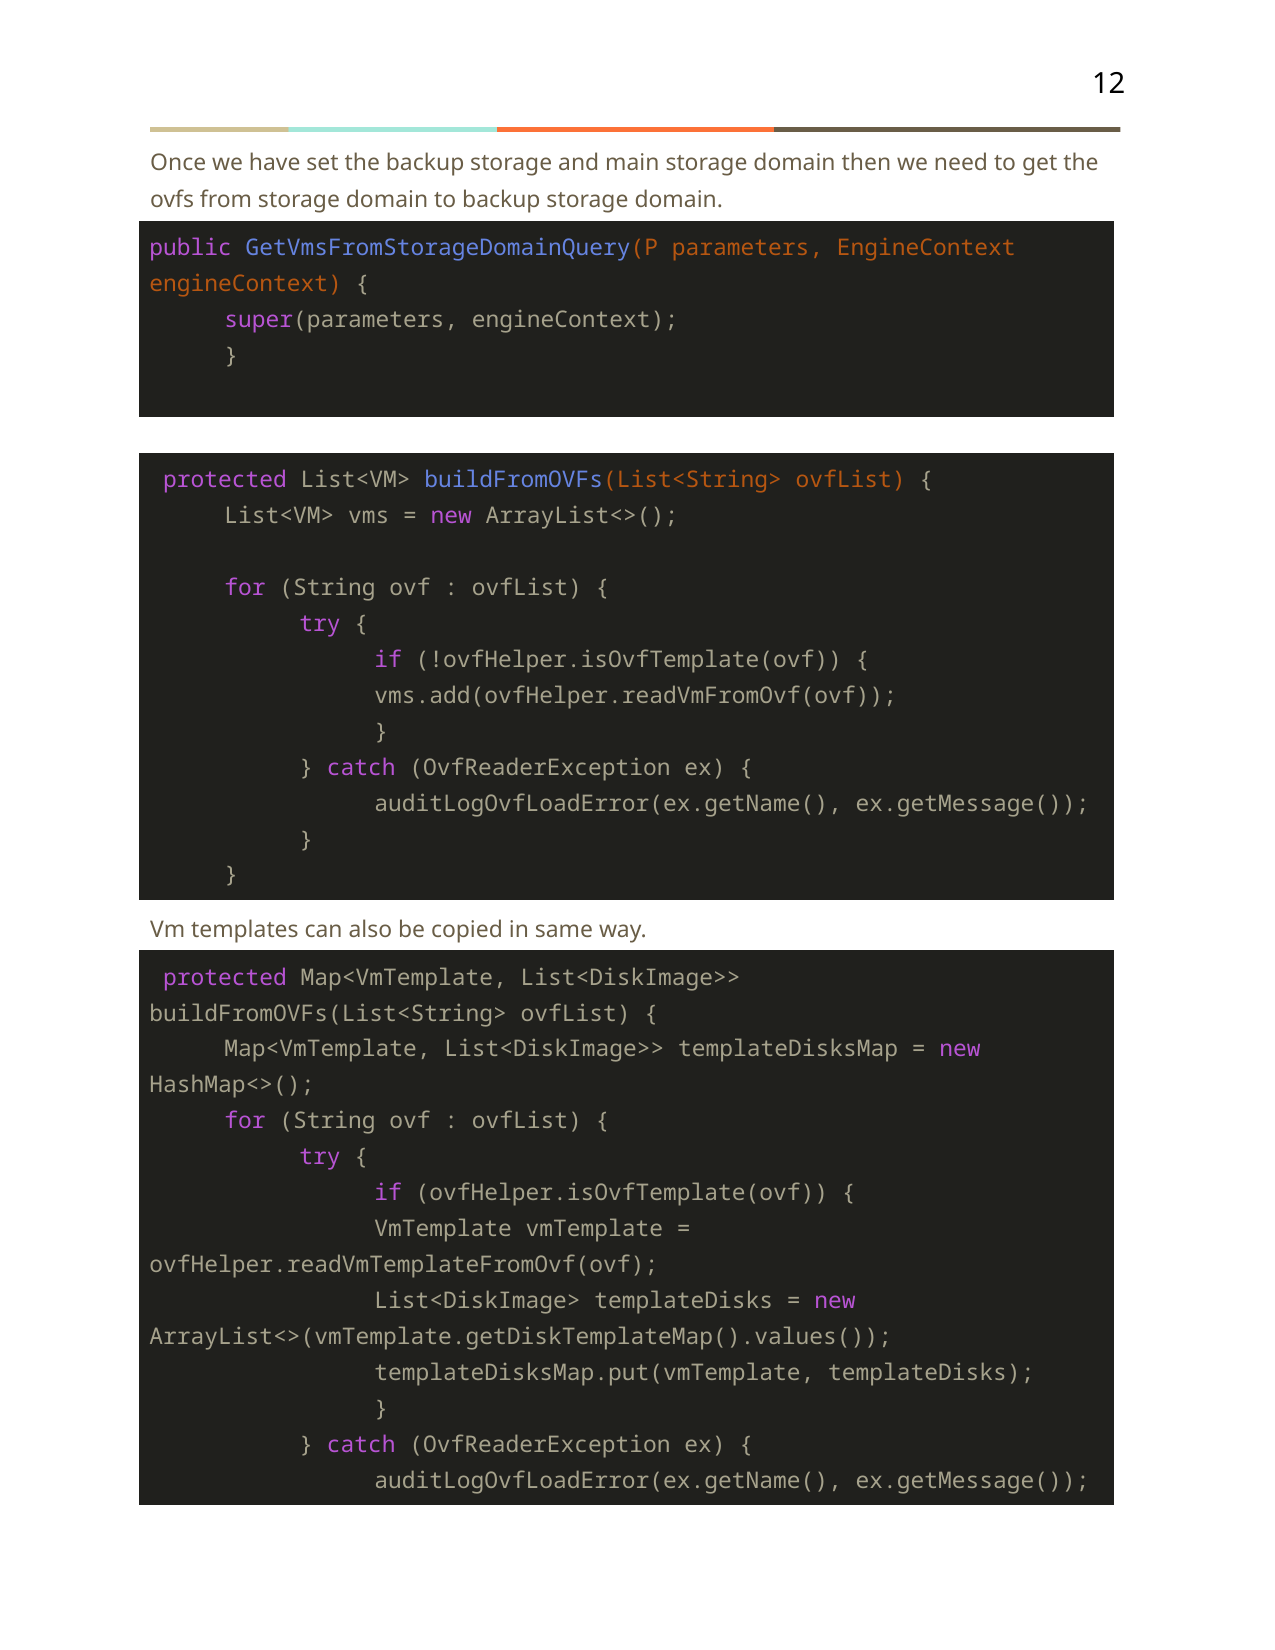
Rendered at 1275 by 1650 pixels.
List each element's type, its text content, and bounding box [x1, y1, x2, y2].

table_header protected List<VM> buildFromOVFs(List<String> ovfList) { List<VM> vms = new ArrayList<>(); for (String ovf : ovfList) { try { if (!ovfHelper.isOvfTemplate(ovf)) { vms.add(ovfHelper.readVmFromOvf(ovf)); } } catch (OvfReaderException ex) { auditLogOvfLoadError(ex.getName(), ex.getMessage()); } } [139, 453, 1114, 900]
text Once we have set the backup storage and main storage domain then we need to get the ovfs from storage domain to backup storage domain. [150, 146, 1125, 215]
text Vm templates can also be copied in same way. [150, 913, 1125, 944]
picture [150, 127, 1121, 132]
table_header public GetVmsFromStorageDomainQuery(P parameters, EngineContext engineContext) { super(parameters, engineContext); } [139, 221, 1114, 417]
table_header protected Map<VmTemplate, List<DiskImage>> buildFromOVFs(List<String> ovfList) { Map<VmTemplate, List<DiskImage>> templateDisksMap = new HashMap<>(); for (String ovf : ovfList) { try { if (ovfHelper.isOvfTemplate(ovf)) { VmTemplate vmTemplate = ovfHelper.readVmTemplateFromOvf(ovf); List<DiskImage> templateDisks = new ArrayList<>(vmTemplate.getDiskTemplateMap().values()); templateDisksMap.put(vmTemplate, templateDisks); } } catch (OvfReaderException ex) { auditLogOvfLoadError(ex.getName(), ex.getMessage()); [139, 950, 1114, 1505]
